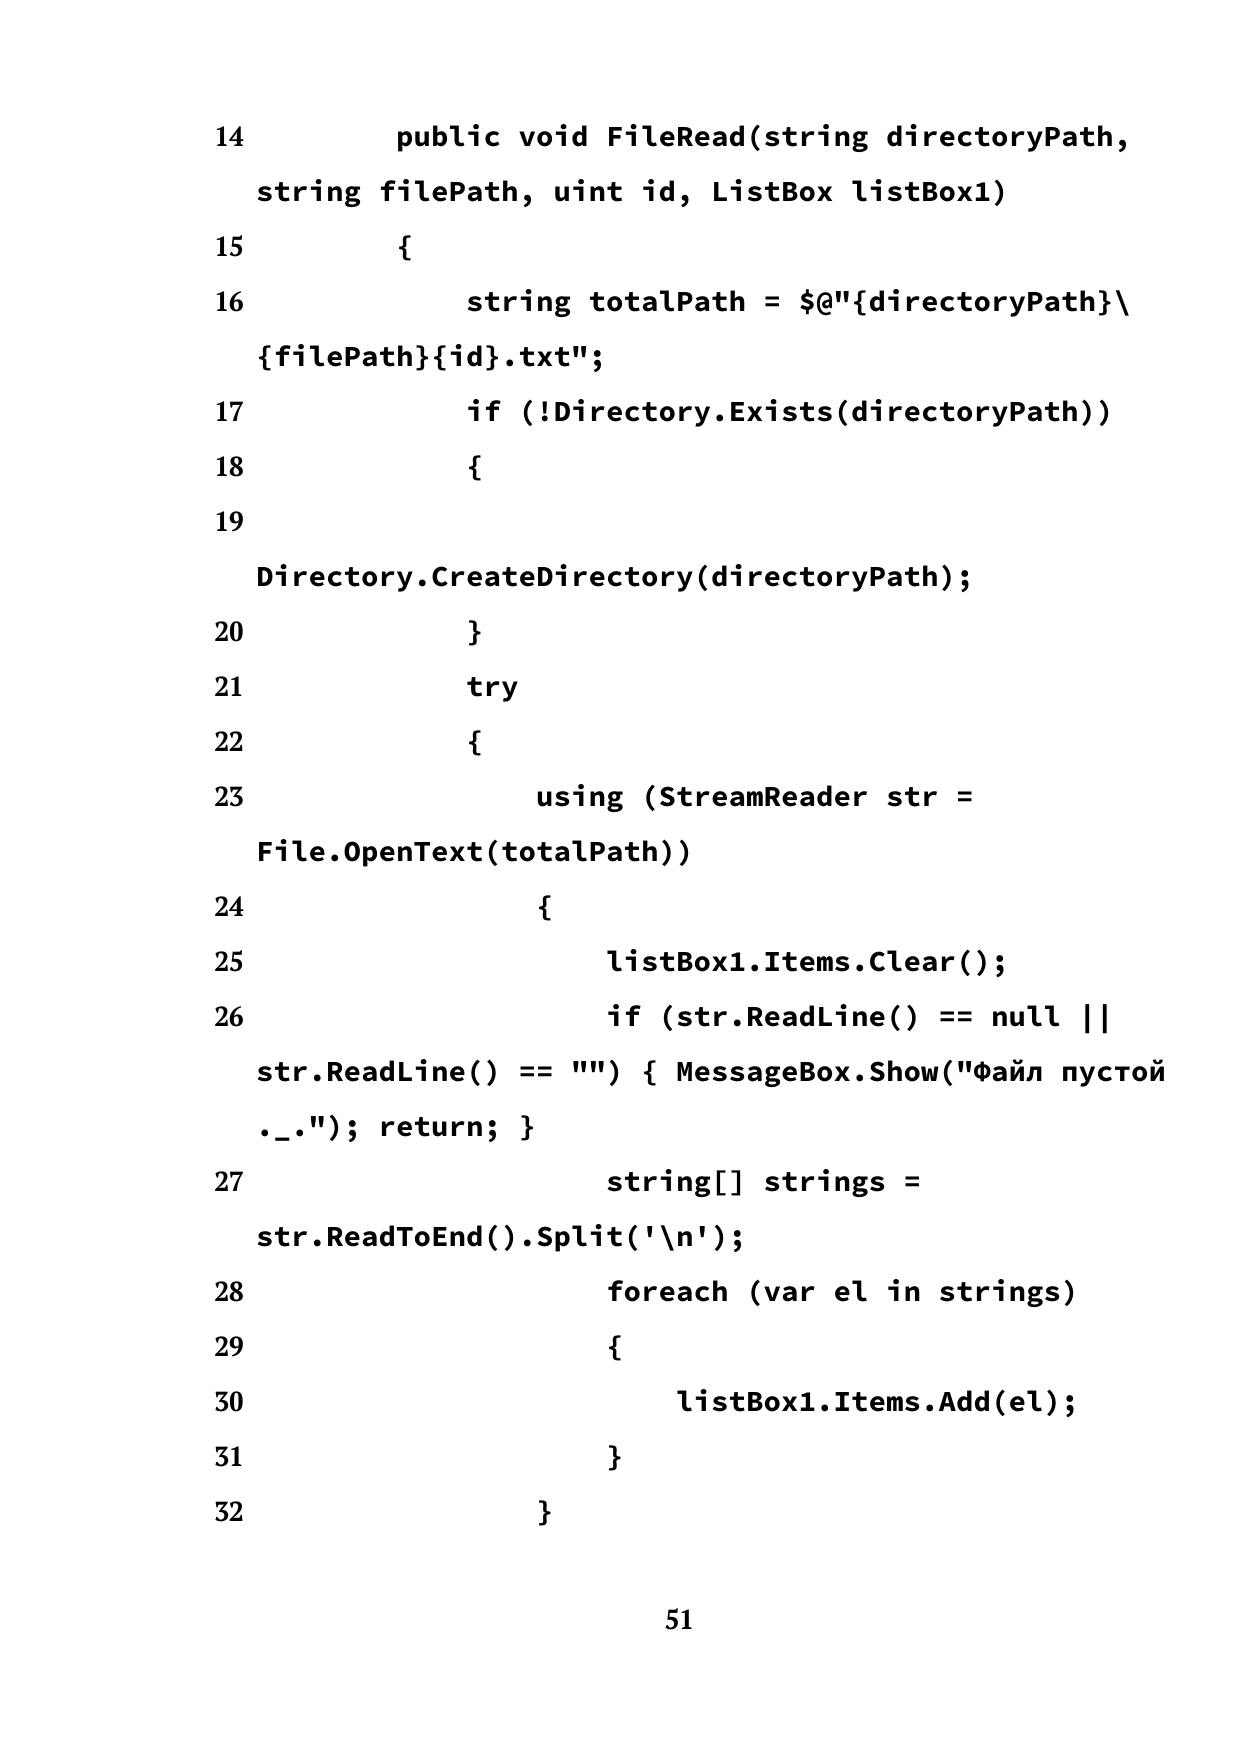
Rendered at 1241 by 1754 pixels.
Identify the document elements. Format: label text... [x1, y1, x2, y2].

list { [214, 723, 1181, 760]
list { [214, 888, 1181, 925]
list { [214, 1328, 1181, 1365]
list foreach (var el in strings) [214, 1273, 1181, 1310]
list } [214, 613, 1181, 650]
list try [214, 668, 1181, 705]
list if (!Directory.Exists(directoryPath)) [214, 393, 1181, 430]
list { [214, 228, 1181, 265]
list if (str.ReadLine() == null || str.ReadLine() == "") { MessageBox.Show("Файл пустой ._."); return; } [214, 998, 1181, 1145]
list public void FileRead(string directoryPath, string filePath, uint id, ListBox listBox1) [214, 118, 1181, 210]
list } [214, 1493, 1181, 1530]
list string[] strings = str.ReadToEnd().Split('\n'); [214, 1163, 1181, 1255]
list } [214, 1438, 1181, 1475]
list using (StreamReader str = File.OpenText(totalPath)) [214, 778, 1181, 870]
list Directory.CreateDirectory(directoryPath); [214, 503, 1181, 595]
list listBox1.Items.Add(el); [214, 1383, 1181, 1420]
list string totalPath = $@"{directoryPath}\{filePath}{id}.txt"; [214, 283, 1181, 375]
list { [214, 448, 1181, 485]
list listBox1.Items.Clear(); [214, 943, 1181, 980]
